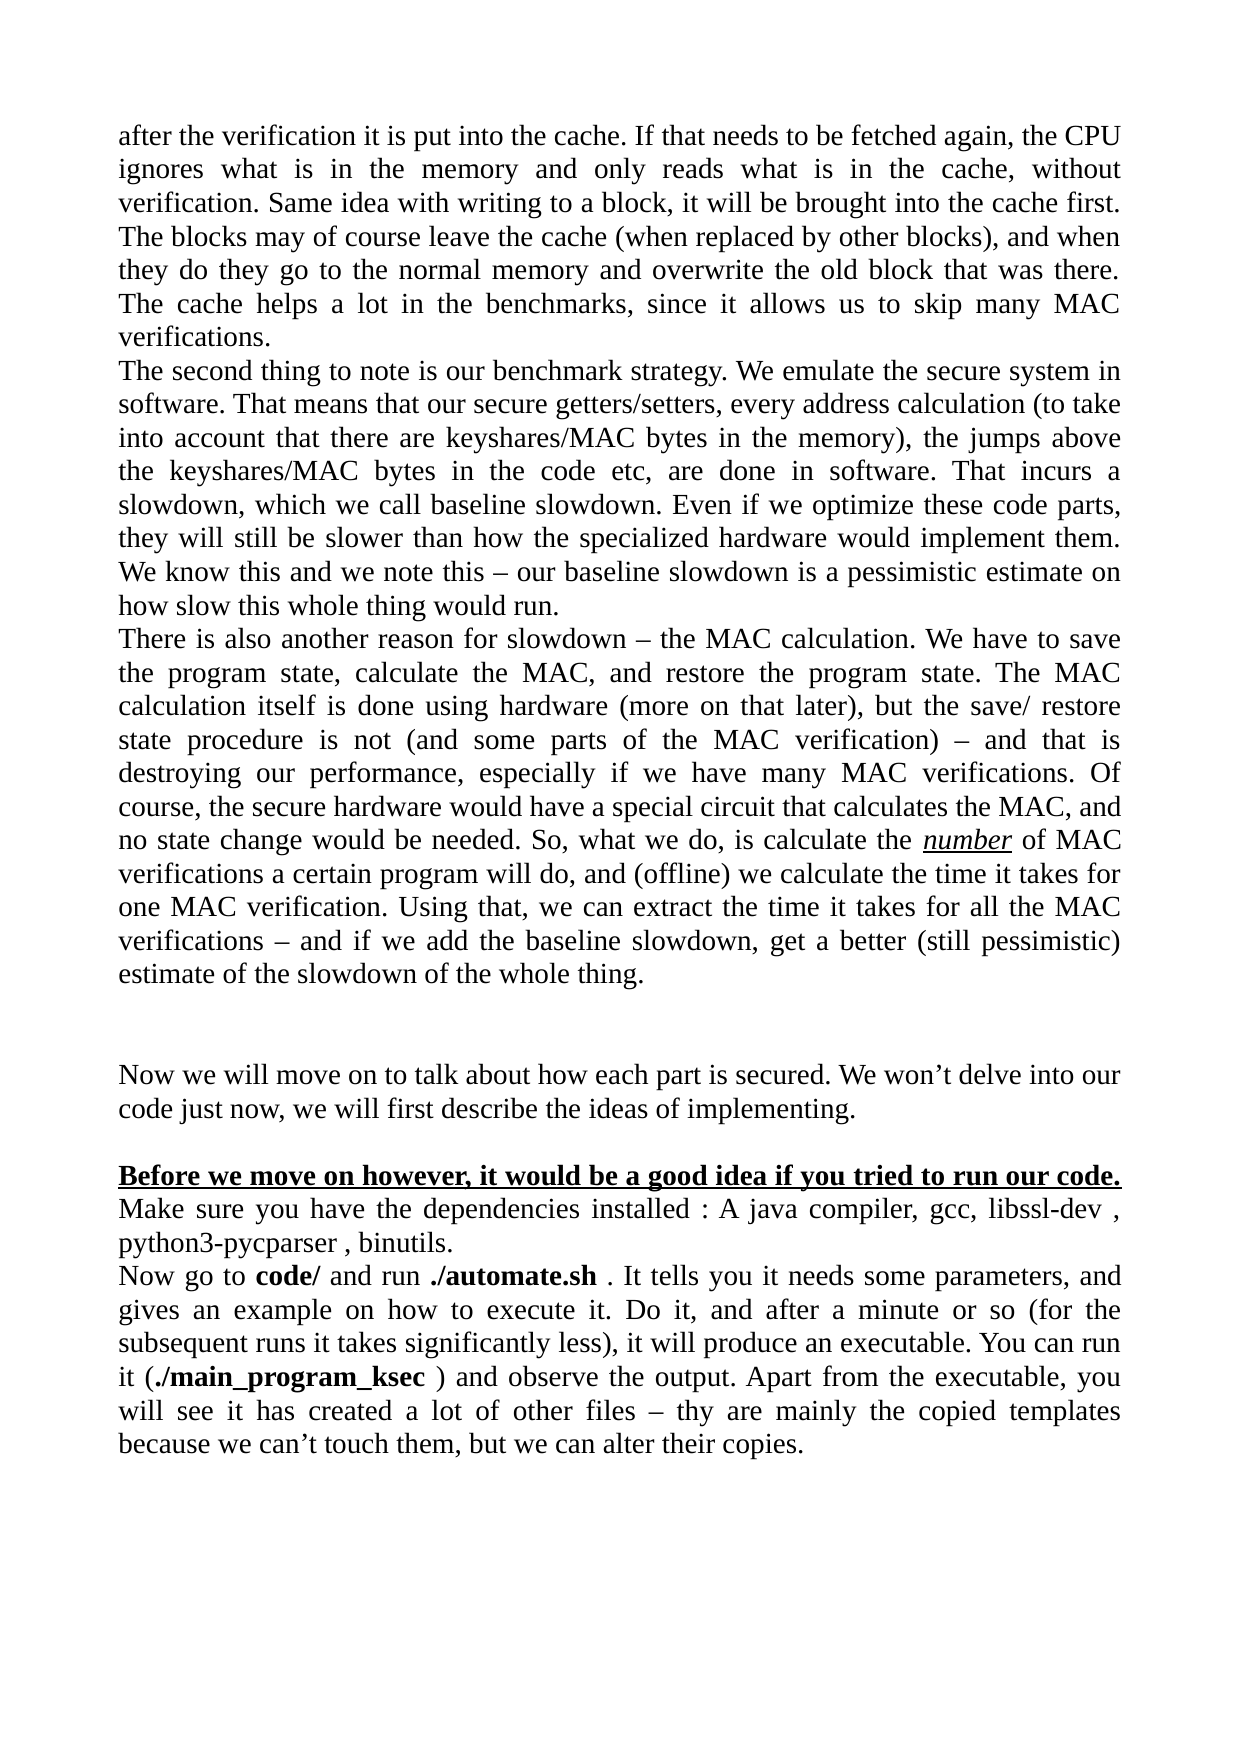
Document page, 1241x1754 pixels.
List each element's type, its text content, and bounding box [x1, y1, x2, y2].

text There is also another reason for slowdown – the MAC calculation. We have to save the program state, calculate the MAC, and restore the program state. The MAC calculation itself is done using hardware (more on that later), but the save/ restore state procedure is not (and some parts of the MAC verification) – and that is destroying our performance, especially if we have many MAC verifications. Of course, the secure hardware would have a special circuit that calculates the MAC, and no state change would be needed. So, what we do, is calculate the number of MAC verifications a certain program will do, and (offline) we calculate the time it takes for one MAC verification. Using that, we can extract the time it takes for all the MAC verifications – and if we add the baseline slowdown, get a better (still pessimistic) estimate of the slowdown of the whole thing. [118, 621, 1122, 990]
text after the verification it is put into the cache. If that needs to be fetched again, the CPU ignores what is in the memory and only reads what is in the cache, without verification. Same idea with writing to a block, it will be brought into the cache first. The blocks may of course leave the cache (when replaced by other blocks), and when they do they go to the normal memory and overwrite the old block that was there. The cache helps a lot in the benchmarks, since it allows us to skip many MAC verifications. [118, 118, 1122, 353]
text Make sure you have the dependencies installed : A java compiler, gcc, libssl-dev , python3-pycparser , binutils. [118, 1189, 1122, 1258]
text Before we move on however, it would be a good idea if you tried to run our code. [118, 1158, 1122, 1187]
text Now go to code/ and run ./automate.sh . It tells you it needs some parameters, and gives an example on how to execute it. Do it, and after a minute or so (for the subsequent runs it takes significantly less), it will produce an executable. You can run it (./main_program_ksec ) and observe the output. Apart from the executable, you will see it has created a lot of other files – thy are mainly the copied templates because we can’t touch them, but we can alter their copies. [118, 1258, 1122, 1460]
text The second thing to note is our benchmark strategy. We emulate the secure system in software. That means that our secure getters/setters, every address calculation (to take into account that there are keyshares/MAC bytes in the memory), the jumps above the keyshares/MAC bytes in the code etc, are done in software. That incurs a slowdown, which we call baseline slowdown. Even if we optimize these code parts, they will still be slower than how the specialized hardware would implement them. We know this and we note this – our baseline slowdown is a pessimistic estimate on how slow this whole thing would run. [118, 353, 1122, 621]
text Now we will move on to talk about how each part is secured. We won’t delve into our code just now, we will first describe the ideas of implementing. [118, 1057, 1122, 1124]
